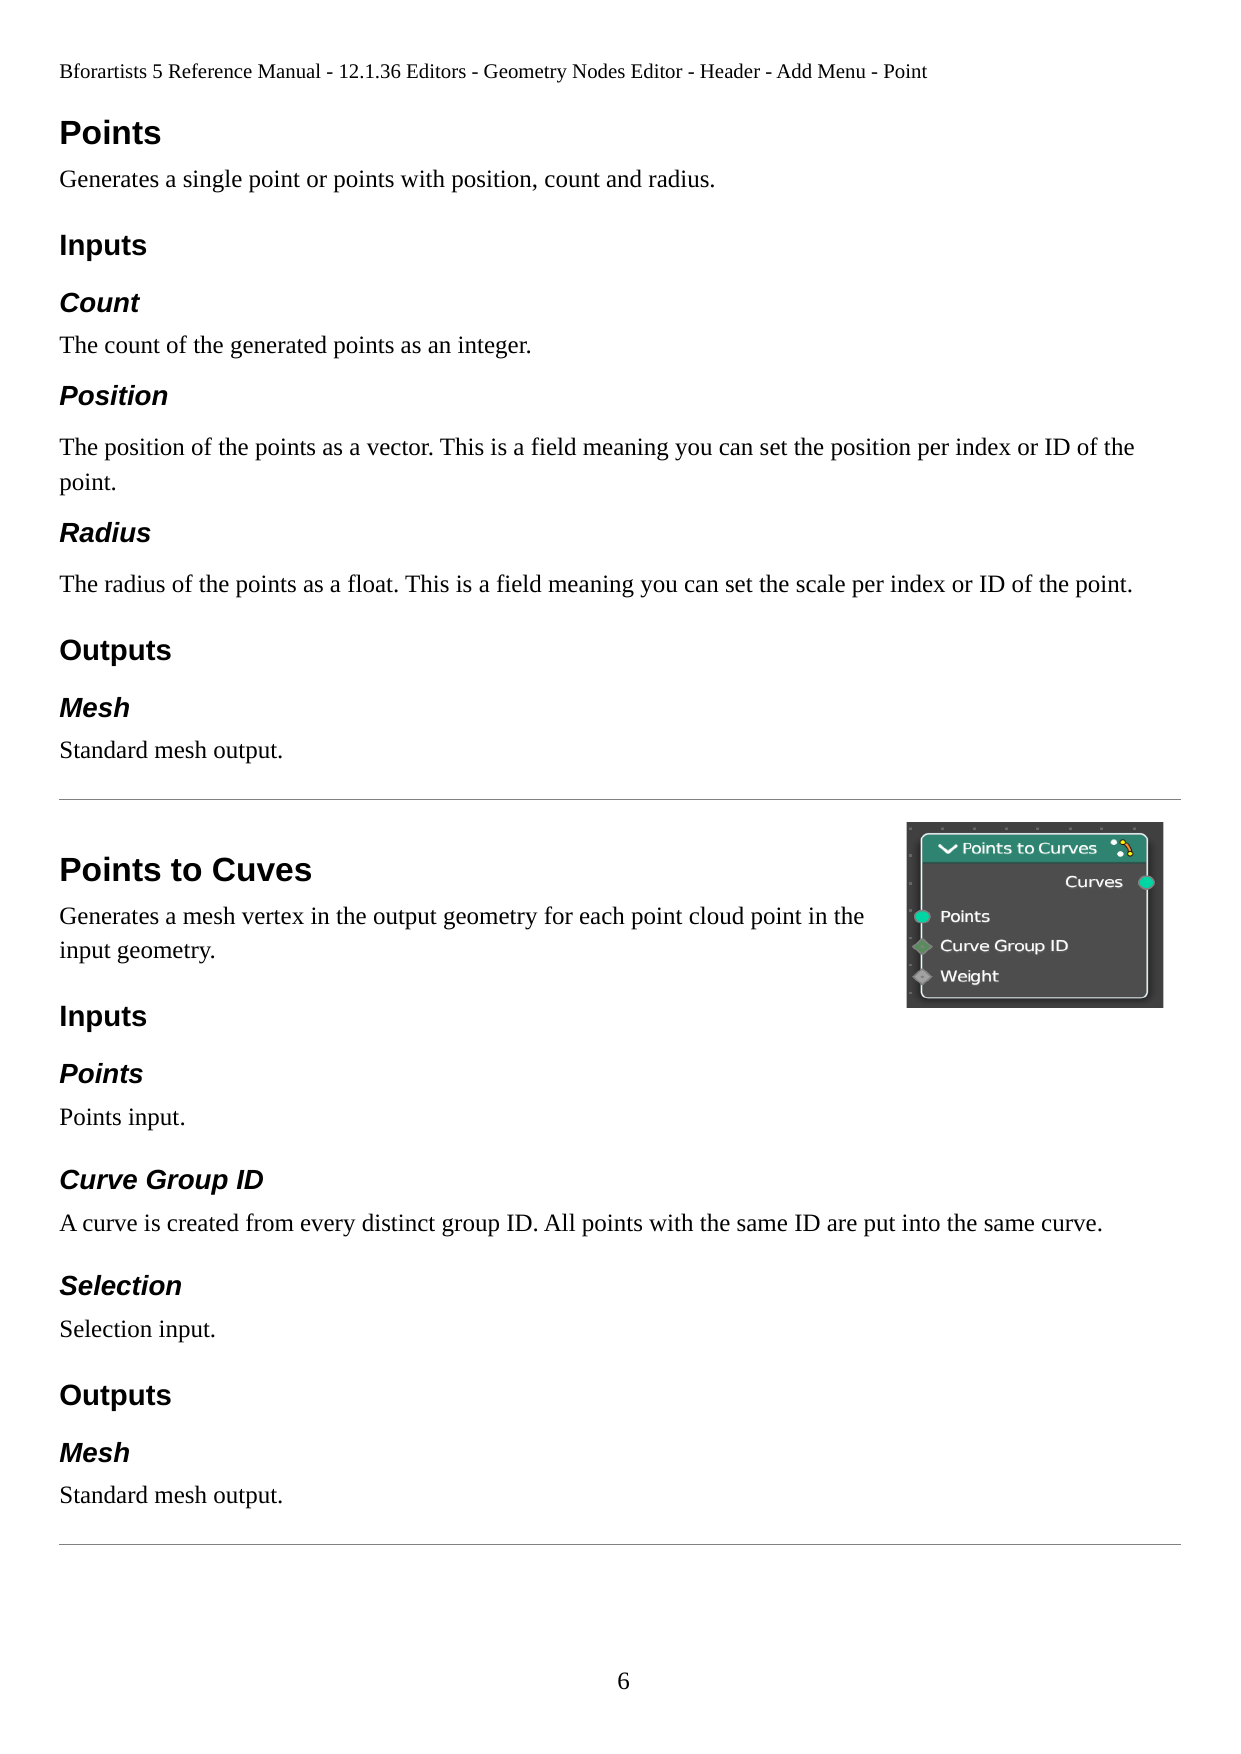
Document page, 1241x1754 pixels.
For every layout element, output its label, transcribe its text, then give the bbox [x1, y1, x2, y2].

text Position [59, 379, 1181, 411]
text Generates a single point or points with position, count and radius. [59, 164, 1181, 192]
subtitle Selection [59, 1269, 1181, 1301]
subtitle [1164, 849, 1181, 888]
subtitle Mesh [59, 691, 1181, 723]
subtitle Curve Group ID [59, 1163, 1181, 1195]
text Standard mesh output. [59, 1481, 1181, 1509]
subtitle Outputs [59, 632, 1181, 666]
text Standard mesh output. [59, 736, 1181, 764]
text Radius [59, 516, 1181, 548]
subtitle Points to Cuves [59, 849, 906, 888]
subtitle Outputs [59, 1377, 1181, 1411]
text A curve is created from every distinct group ID. All points with the same ID are put into the same curve. [59, 1208, 1181, 1237]
subtitle Points [59, 1058, 1181, 1089]
subtitle Mesh [59, 1436, 1181, 1468]
text The radius of the points as a float. This is a field meaning you can set the scale per index or ID of the point. [59, 569, 1181, 597]
text Points input. [59, 1102, 1181, 1131]
subtitle Count [59, 286, 1181, 318]
subtitle Points [59, 113, 1181, 151]
text Selection input. [59, 1314, 1181, 1343]
subtitle Inputs [59, 999, 1181, 1033]
text The position of the points as a vector. This is a field meaning you can set the position per index or ID of the point. [59, 432, 1181, 496]
text Generates a mesh vertex in the output geometry for each point cloud point in the input geometry. [59, 901, 906, 964]
subtitle Inputs [59, 227, 1181, 261]
picture [906, 822, 1164, 1008]
text The count of the generated points as an integer. [59, 331, 1181, 359]
